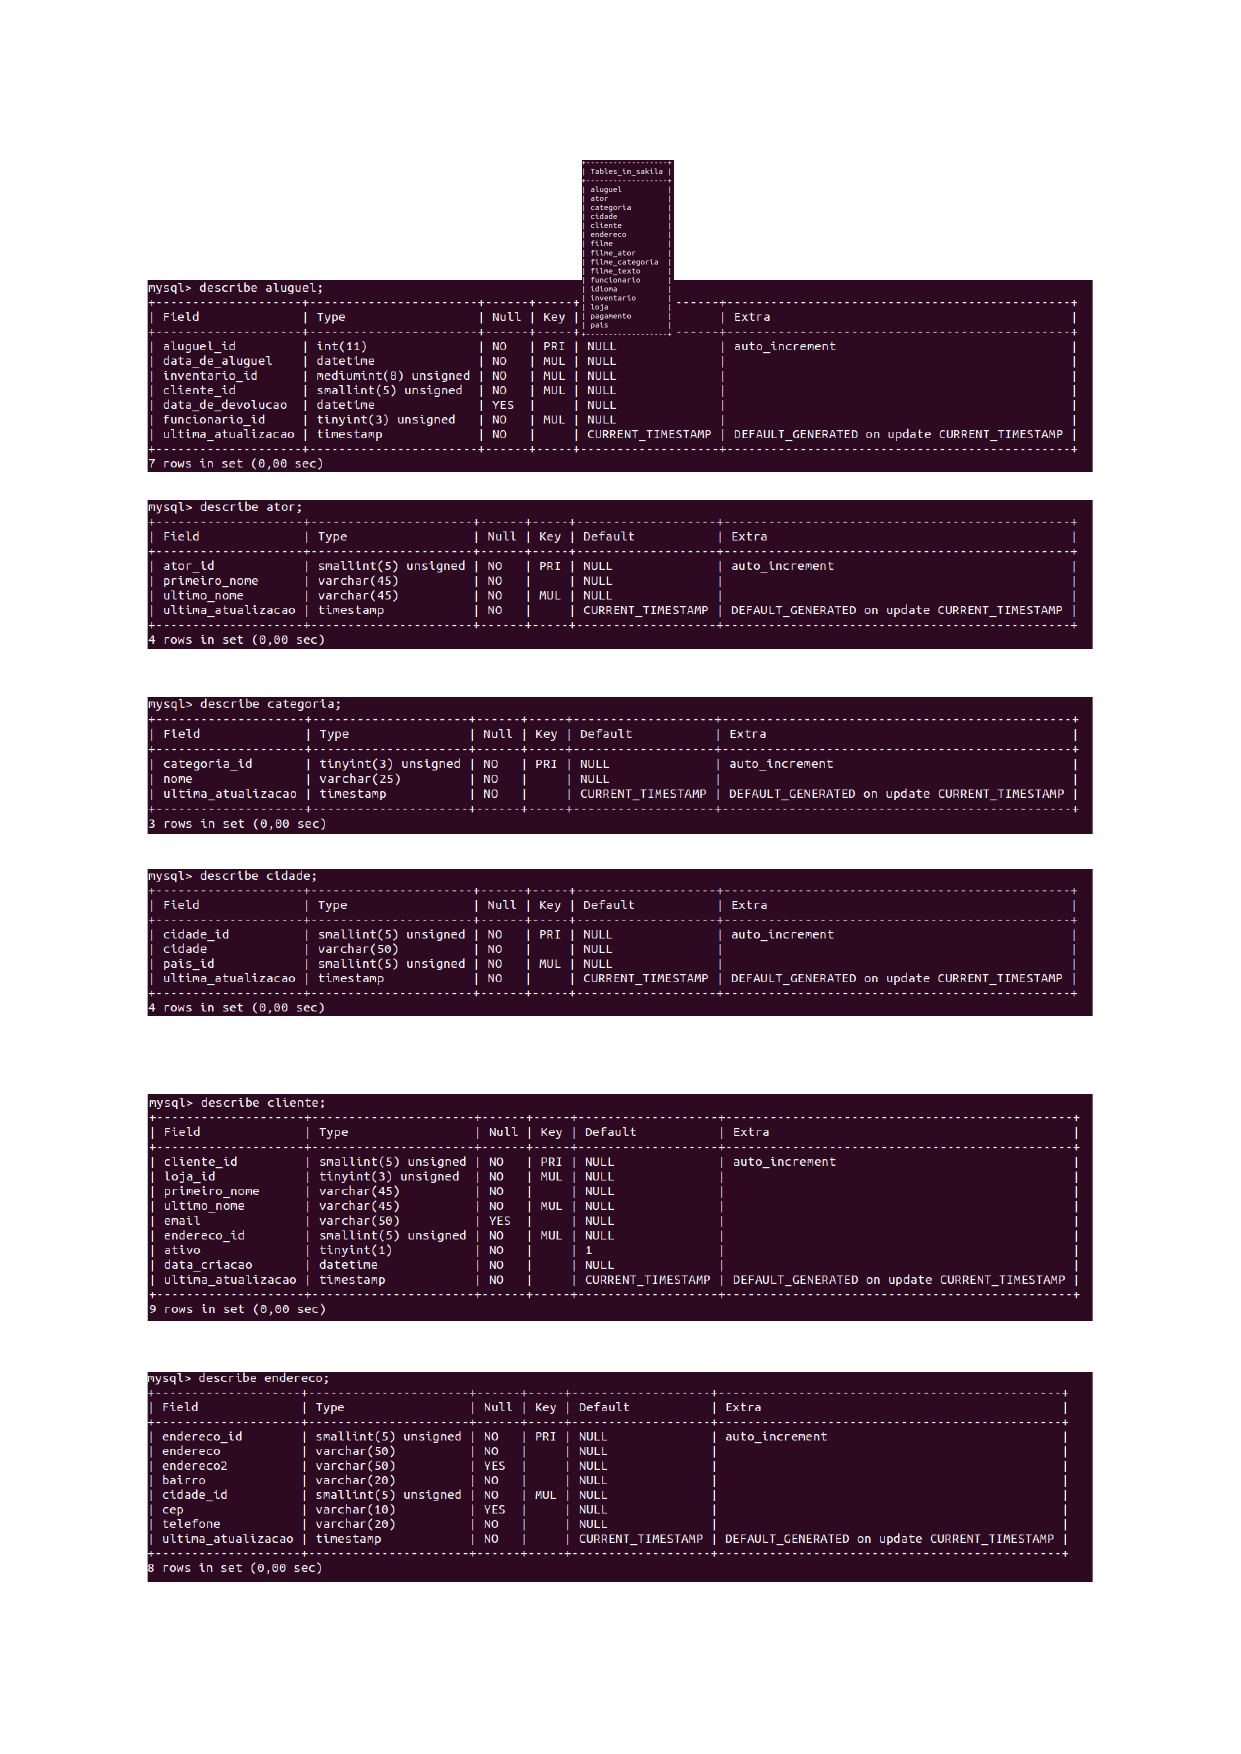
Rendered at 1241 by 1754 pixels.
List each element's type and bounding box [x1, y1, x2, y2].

picture [147, 697, 1093, 834]
picture [147, 160, 1093, 472]
picture [147, 1094, 1093, 1321]
picture [147, 869, 1093, 1016]
picture [147, 1372, 1093, 1582]
picture [147, 500, 1093, 649]
